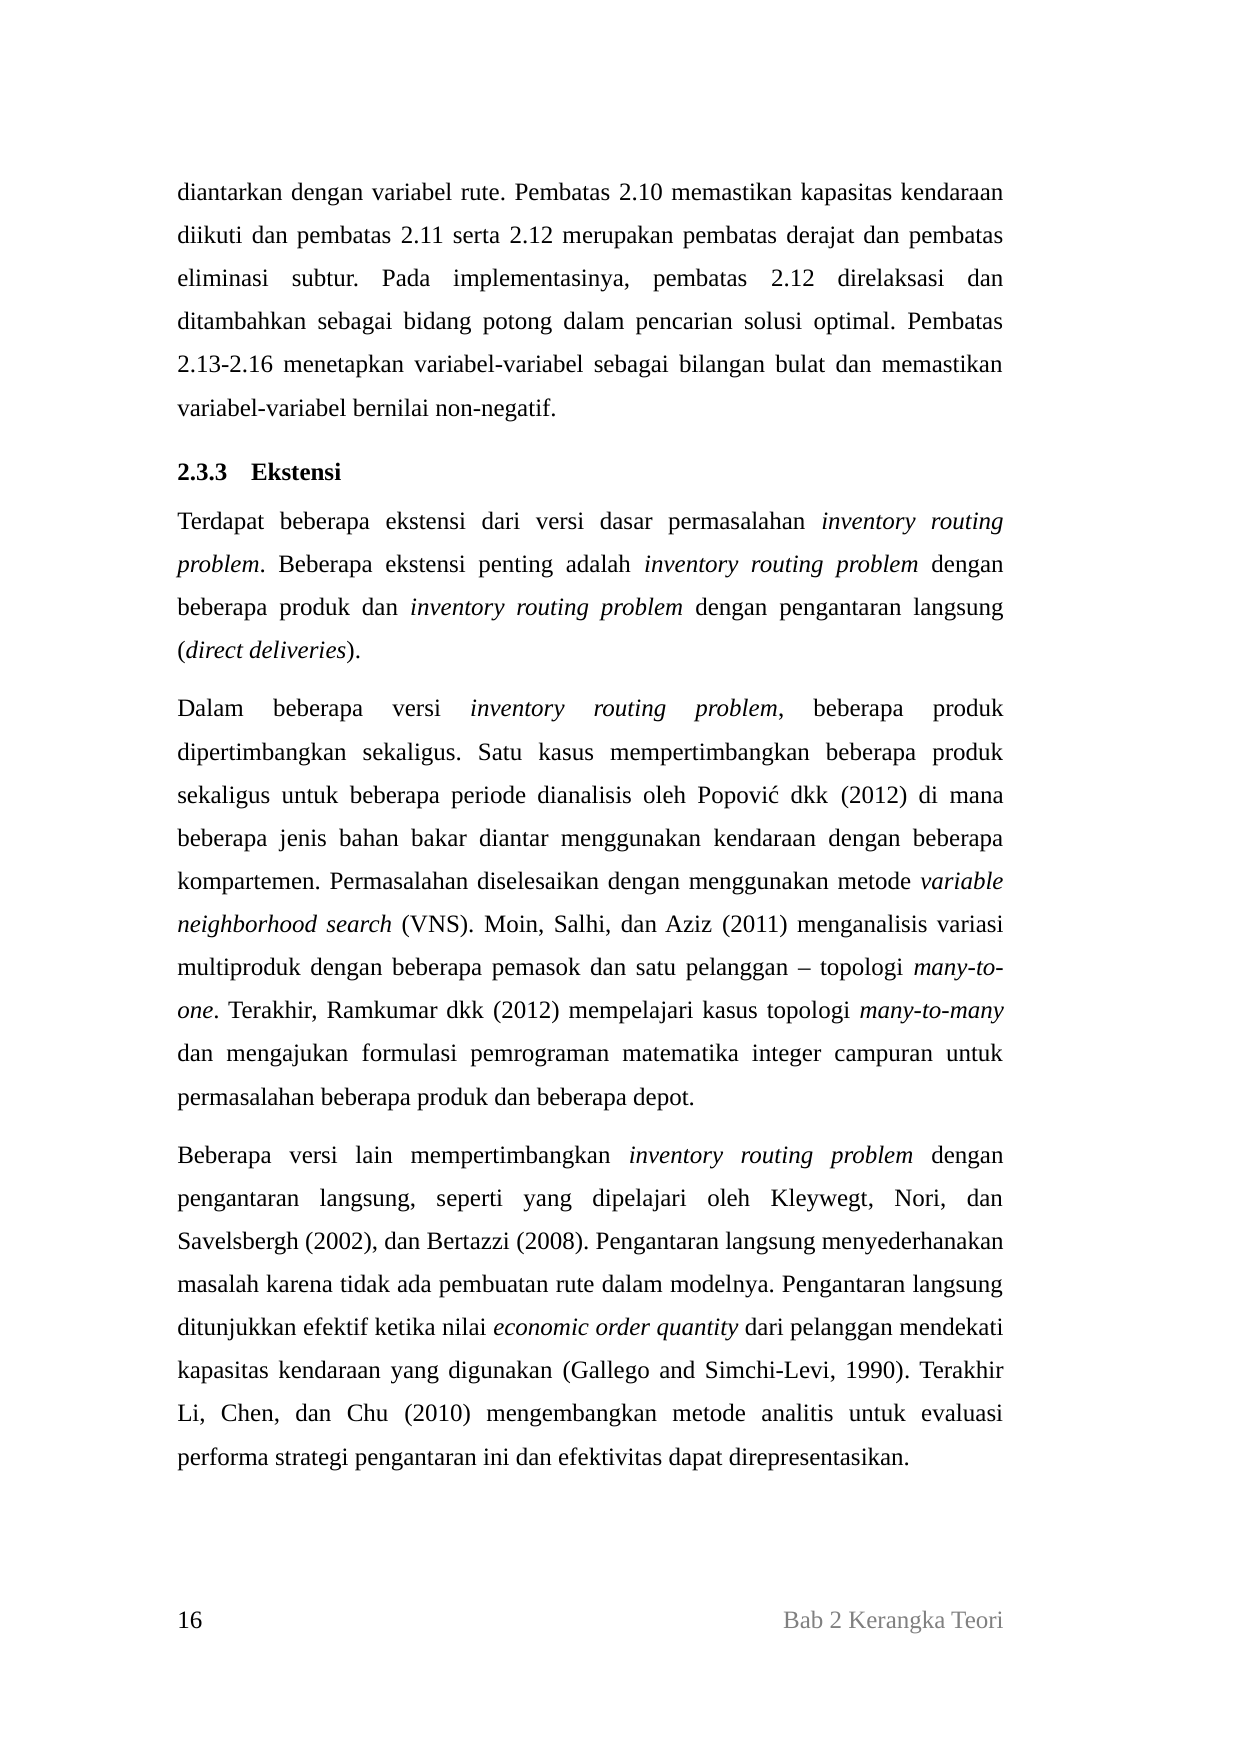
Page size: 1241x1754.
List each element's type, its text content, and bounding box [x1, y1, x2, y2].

subtitle Ekstensi [177, 457, 1003, 486]
text diantarkan dengan variabel rute. Pembatas 2.10 memastikan kapasitas kendaraan diikuti dan pembatas 2.11 serta 2.12 merupakan pembatas derajat dan pembatas eliminasi subtur. Pada implementasinya, pembatas 2.12 direlaksasi dan ditambahkan sebagai bidang potong dalam pencarian solusi optimal. Pembatas 2.13-2.16 menetapkan variabel-variabel sebagai bilangan bulat dan memastikan variabel-variabel bernilai non-negatif. [177, 177, 1003, 421]
text Beberapa versi lain mempertimbangkan inventory routing problem dengan pengantaran langsung, seperti yang dipelajari oleh Kleywegt, Nori, dan Savelsbergh (2002), dan Bertazzi (2008). Pengantaran langsung menyederhanakan masalah karena tidak ada pembuatan rute dalam modelnya. Pengantaran langsung ditunjukkan efektif ketika nilai economic order quantity dari pelanggan mendekati kapasitas kendaraan yang digunakan (Gallego and Simchi-Levi, 1990). Terakhir Li, Chen, dan Chu (2010) mengembangkan metode analitis untuk evaluasi performa strategi pengantaran ini dan efektivitas dapat direpresentasikan. [177, 1140, 1003, 1470]
text Dalam beberapa versi inventory routing problem, beberapa produk dipertimbangkan sekaligus. Satu kasus mempertimbangkan beberapa produk sekaligus untuk beberapa periode dianalisis oleh Popović dkk (2012) di mana beberapa jenis bahan bakar diantar menggunakan kendaraan dengan beberapa kompartemen. Permasalahan diselesaikan dengan menggunakan metode variable neighborhood search (VNS). Moin, Salhi, dan Aziz (2011) menganalisis variasi multiproduk dengan beberapa pemasok dan satu pelanggan – topologi many-to-one. Terakhir, Ramkumar dkk (2012) mempelajari kasus topologi many-to-many dan mengajukan formulasi pemrograman matematika integer campuran untuk permasalahan beberapa produk dan beberapa depot. [177, 693, 1003, 1110]
text Terdapat beberapa ekstensi dari versi dasar permasalahan inventory routing problem. Beberapa ekstensi penting adalah inventory routing problem dengan beberapa produk dan inventory routing problem dengan pengantaran langsung (direct deliveries). [177, 506, 1003, 664]
